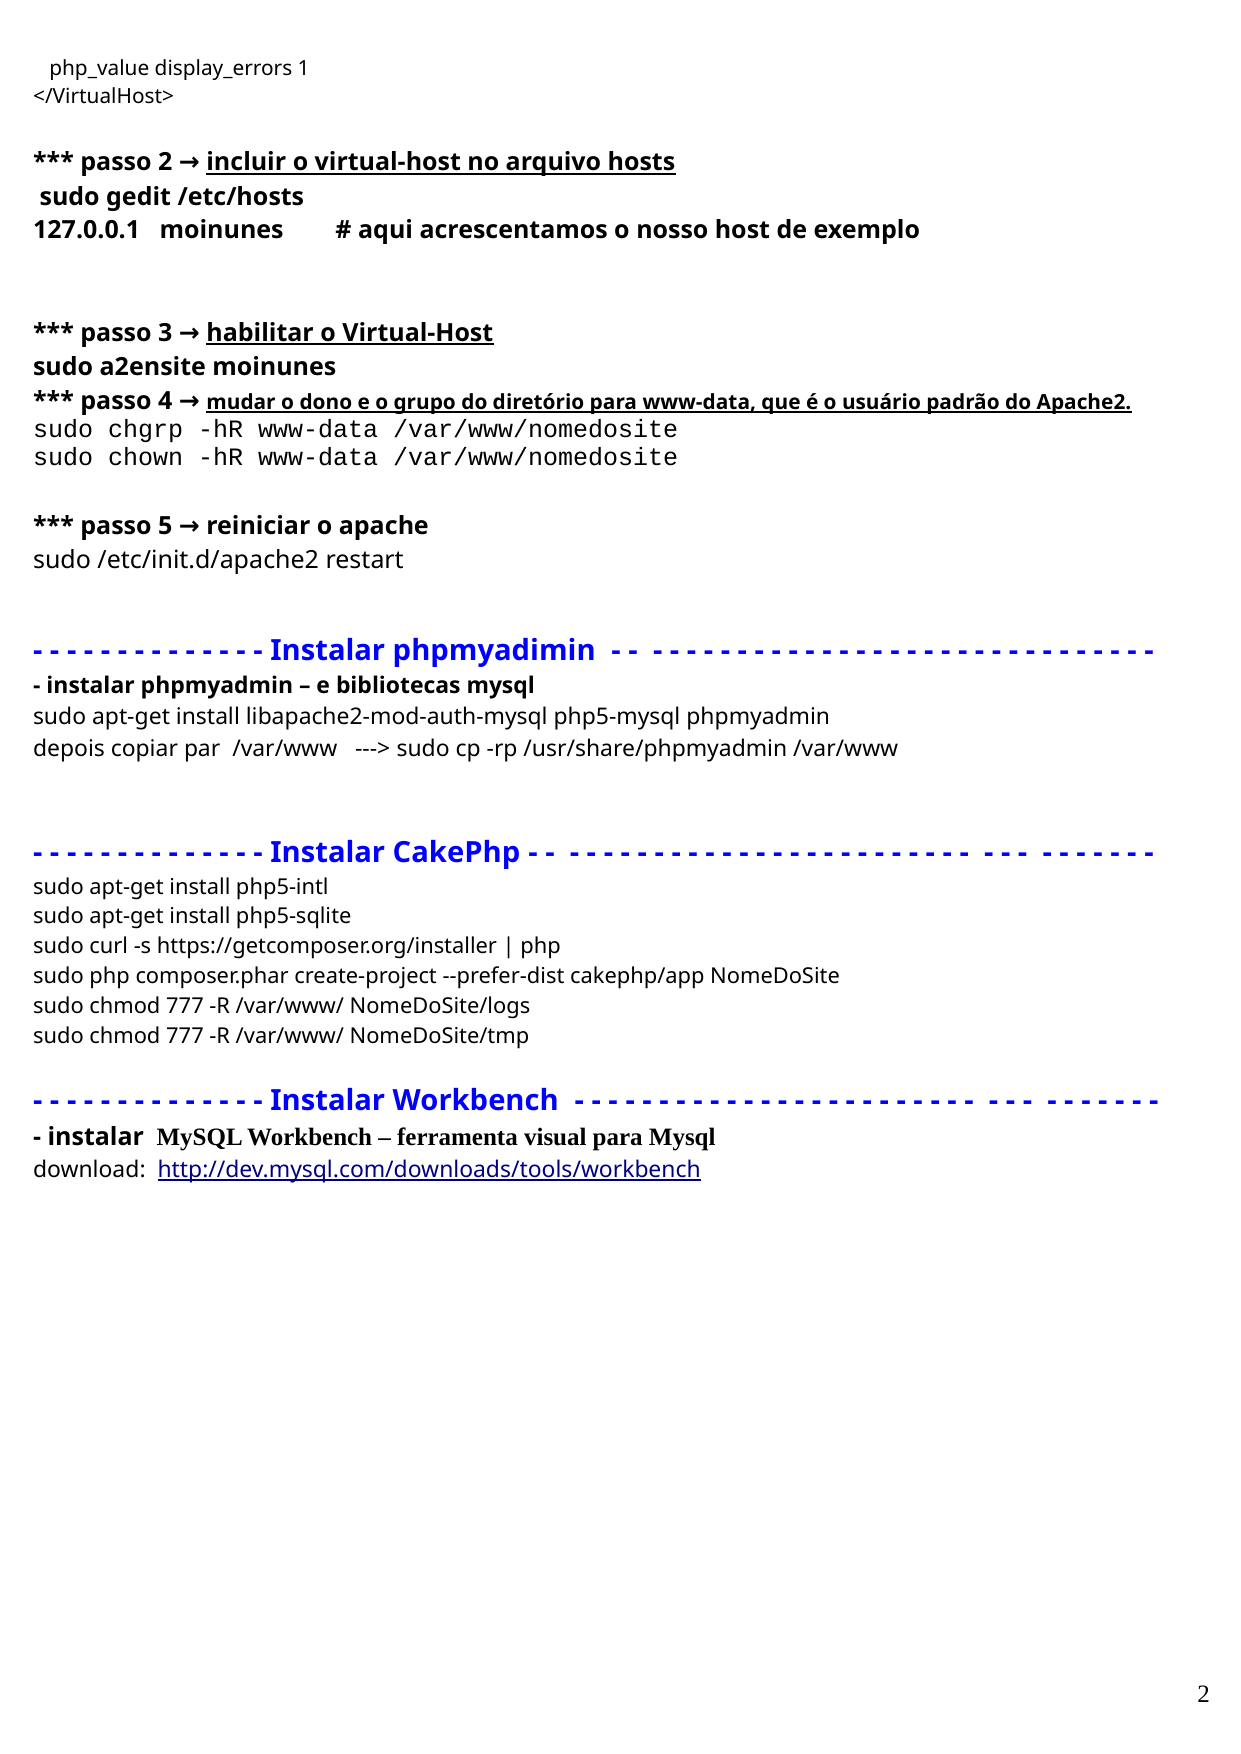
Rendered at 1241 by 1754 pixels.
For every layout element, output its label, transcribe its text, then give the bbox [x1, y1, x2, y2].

text sudo chmod 777 -R /var/www/ NomeDoSite/logs [33, 990, 1209, 1019]
text - - - - - - - - - - - - - - Instalar phpmyadimin - - - - - - - - - - - - - - - - - - - - - - - - - - - - - - - - [33, 629, 1209, 669]
text sudo /etc/init.d/apache2 restart [33, 541, 1209, 575]
text sudo chown -hR www-data /var/www/nomedosite [33, 445, 1209, 473]
text sudo chmod 777 -R /var/www/ NomeDoSite/tmp [33, 1019, 1209, 1049]
text sudo apt-get install php5-sqlite [33, 900, 1209, 930]
text sudo apt-get install php5-intl [33, 871, 1209, 900]
text - instalar MySQL Workbench – ferramenta visual para Mysql [33, 1119, 1209, 1153]
text php_value display_errors 1 [33, 53, 1209, 82]
text sudo a2ensite moinunes [33, 348, 1209, 382]
text *** passo 3 → habilitar o Virtual-Host [33, 314, 1209, 348]
text 127.0.0.1 moinunes # aqui acrescentamos o nosso host de exemplo [33, 212, 1209, 246]
text *** passo 5 → reiniciar o apache [33, 507, 1209, 541]
text download: http://dev.mysql.com/downloads/tools/workbench [33, 1153, 1209, 1184]
text depois copiar par /var/www ---> sudo cp -rp /usr/share/phpmyadmin /var/www [33, 732, 1209, 763]
text - instalar phpmyadmin – e bibliotecas mysql [33, 669, 1209, 700]
text - - - - - - - - - - - - - - Instalar CakePhp - - - - - - - - - - - - - - - - - - - - - - - - - - - - - - - - - - - - [33, 831, 1209, 871]
text </VirtualHost> [33, 82, 1209, 110]
text sudo chgrp -hR www-data /var/www/nomedosite [33, 417, 1209, 445]
text sudo curl -s https://getcomposer.org/installer | php [33, 930, 1209, 960]
text - - - - - - - - - - - - - - Instalar Workbench - - - - - - - - - - - - - - - - - - - - - - - - - - - - - - - - - - [33, 1079, 1209, 1119]
text *** passo 4 → mudar o dono e o grupo do diretório para www-data, que é o usuário padrão do Apache2. [33, 382, 1209, 417]
text sudo php composer.phar create-project --prefer-dist cakephp/app NomeDoSite [33, 960, 1209, 990]
text *** passo 2 → incluir o virtual-host no arquivo hosts [33, 144, 1209, 178]
text sudo gedit /etc/hosts [33, 178, 1209, 212]
text sudo apt-get install libapache2-mod-auth-mysql php5-mysql phpmyadmin [33, 700, 1209, 732]
